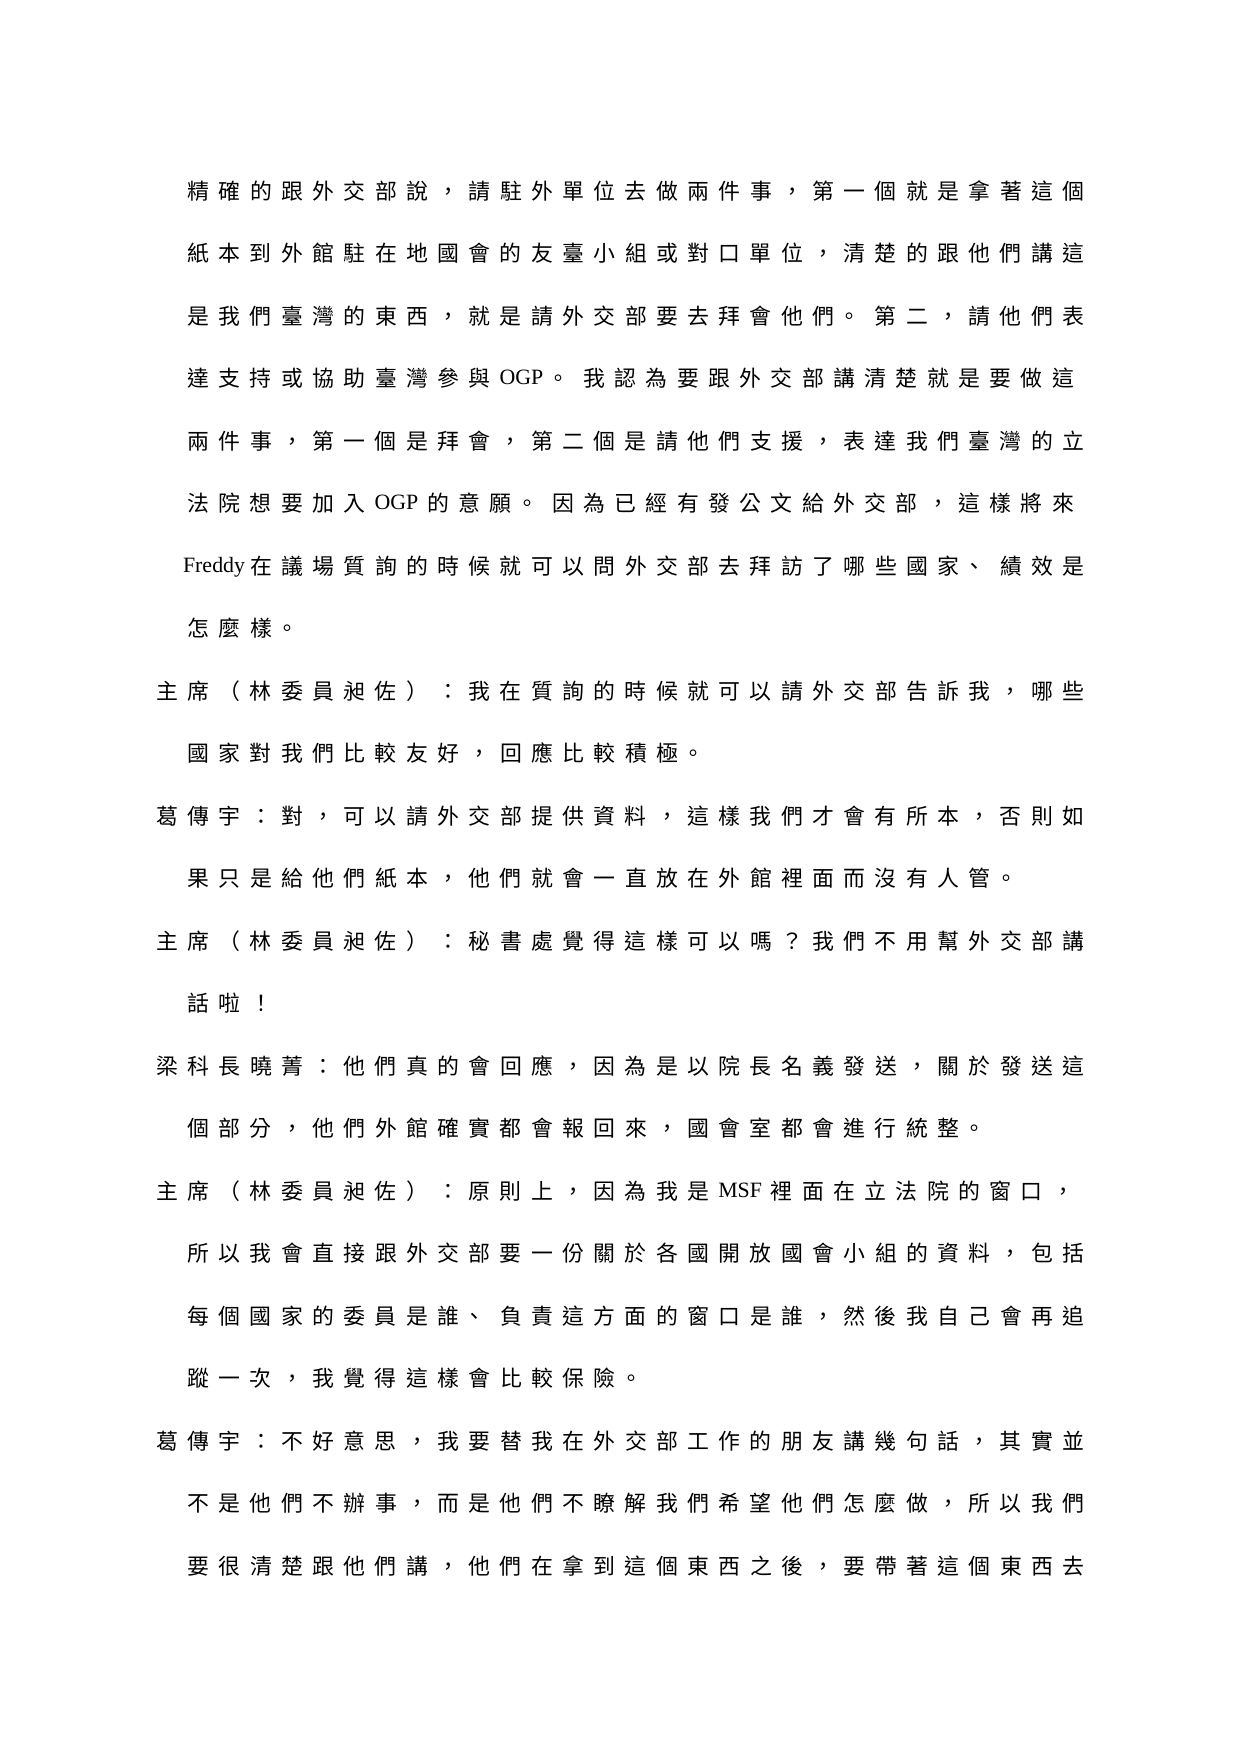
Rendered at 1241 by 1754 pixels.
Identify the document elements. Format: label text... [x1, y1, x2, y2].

text 梁科長曉菁：他們真的會回應，因為是以院長名義發送，關於發送這個部分，他們外館確實都會報回來，國會室都會進行統整。 [151, 1033, 1089, 1158]
text 葛傳宇：不好意思，我要替我在外交部工作的朋友講幾句話，其實並不是他們不辦事，而是他們不瞭解我們希望他們怎麼做，所以我們要很清楚跟他們講，他們在拿到這個東西之後，要帶著這個東西去 [151, 1408, 1089, 1596]
text 精確的跟外交部說，請駐外單位去做兩件事，第一個就是拿著這個紙本到外館駐在地國會的友臺小組或對口單位，清楚的跟他們講這是我們臺灣的東西，就是請外交部要去拜會他們。第二，請他們表達支持或協助臺灣參與OGP。我認為要跟外交部講清楚就是要做這兩件事，第一個是拜會，第二個是請他們支援，表達我們臺灣的立法院想要加入OGP的意願。因為已經有發公文給外交部，這樣將來Freddy在議場質詢的時候就可以問外交部去拜訪了哪些國家、績效是怎麼樣。 [151, 158, 1089, 658]
text 葛傳宇：對，可以請外交部提供資料，這樣我們才會有所本，否則如果只是給他們紙本，他們就會一直放在外館裡面而沒有人管。 [151, 783, 1089, 908]
text 主席（林委員昶佐）：秘書處覺得這樣可以嗎？我們不用幫外交部講話啦！ [151, 908, 1089, 1033]
text 主席（林委員昶佐）：原則上，因為我是MSF裡面在立法院的窗口，所以我會直接跟外交部要一份關於各國開放國會小組的資料，包括每個國家的委員是誰、負責這方面的窗口是誰，然後我自己會再追蹤一次，我覺得這樣會比較保險。 [151, 1158, 1089, 1408]
text 主席（林委員昶佐）：我在質詢的時候就可以請外交部告訴我，哪些國家對我們比較友好，回應比較積極。 [151, 658, 1089, 783]
